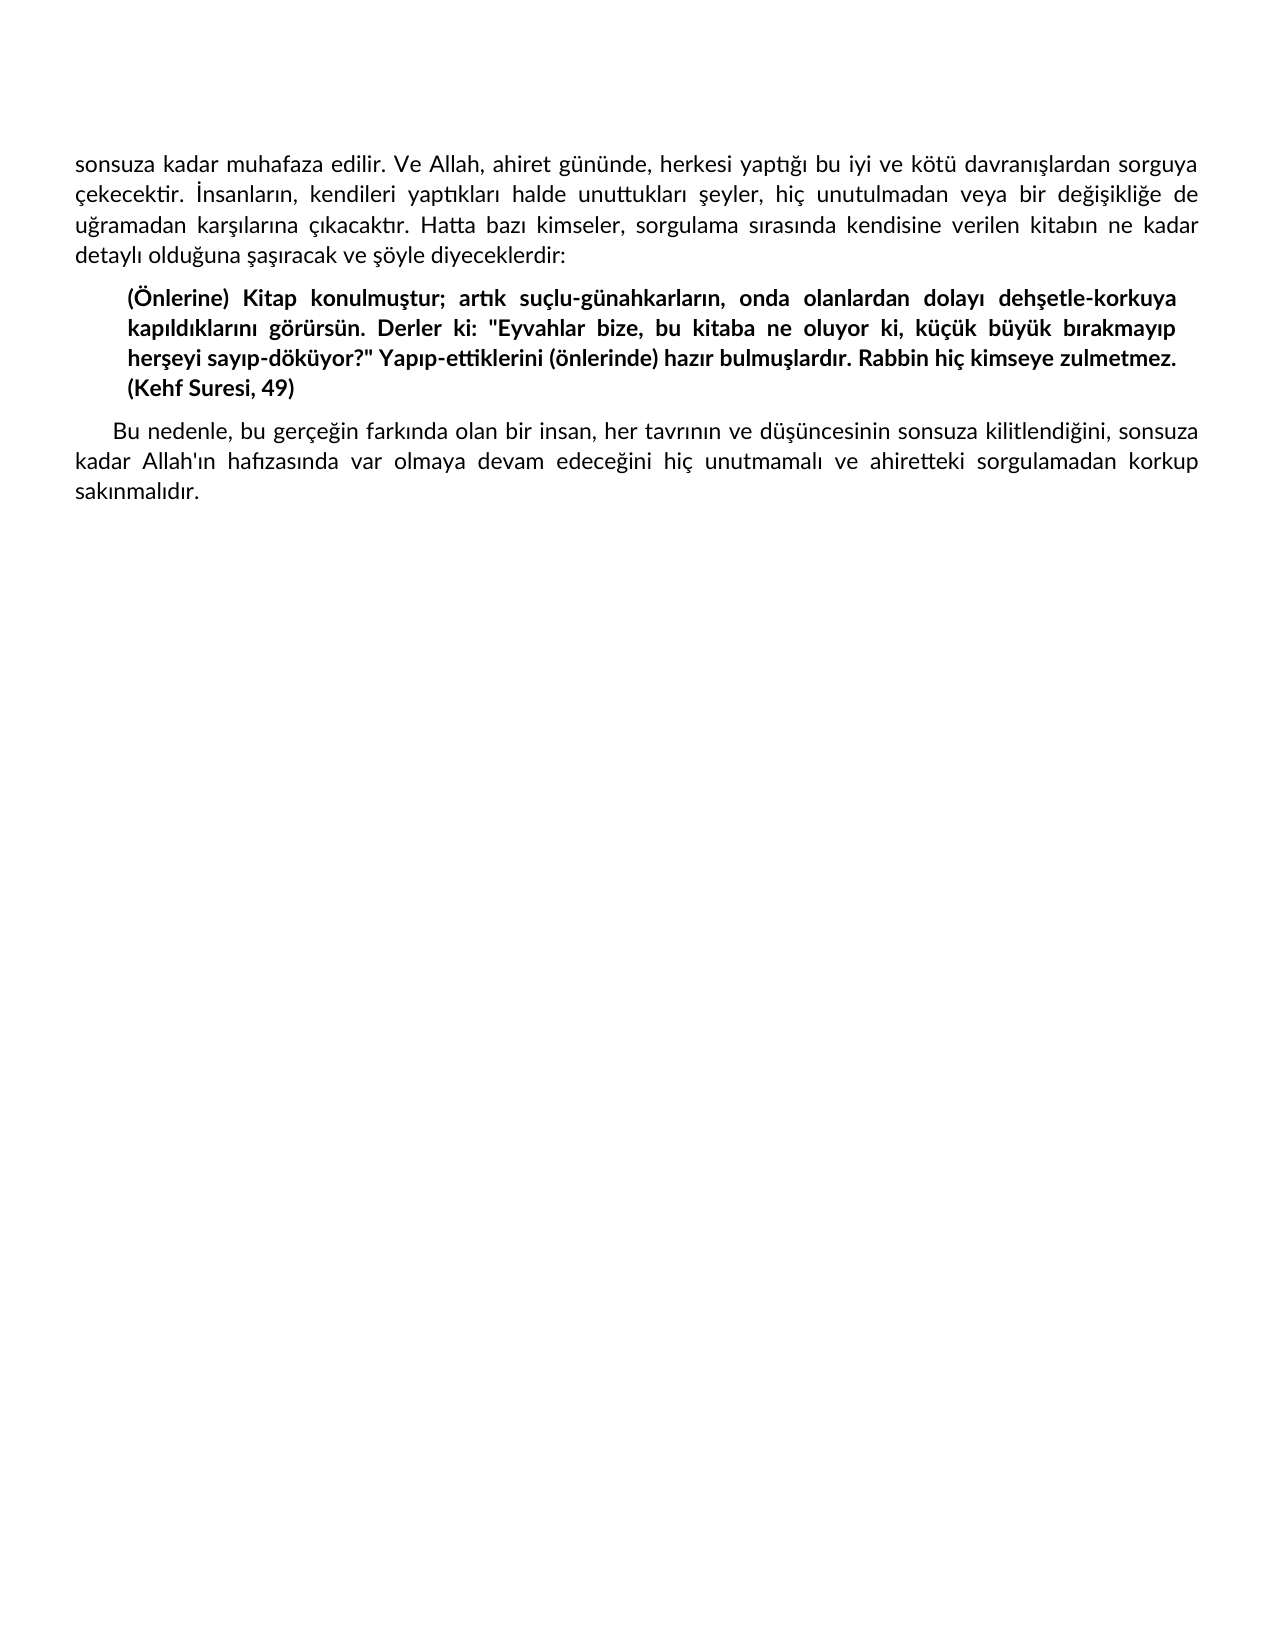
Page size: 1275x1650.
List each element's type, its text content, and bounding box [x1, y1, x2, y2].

text (Önlerine) Kitap konulmuştur; artık suçlu-günahkarların, onda olanlardan dolayı dehşetle-korkuya kapıldıklarını görürsün. Derler ki: "Eyvahlar bize, bu kitaba ne oluyor ki, küçük büyük bırakmayıp herşeyi sayıp-döküyor?" Yapıp-ettiklerini (önlerinde) hazır bulmuşlardır. Rabbin hiç kimseye zulmetmez. (Kehf Suresi, 49) [127, 283, 1177, 401]
text Bu nedenle, bu gerçeğin farkında olan bir insan, her tavrının ve düşüncesinin sonsuza kilitlendiğini, sonsuza kadar Allah'ın hafızasında var olmaya devam edeceğini hiç unutmamalı ve ahiretteki sorgulamadan korkup sakınmalıdır. [75, 417, 1200, 504]
text sonsuza kadar muhafaza edilir. Ve Allah, ahiret gününde, herkesi yaptığı bu iyi ve kötü davranışlardan sorguya çekecektir. İnsanların, kendileri yaptıkları halde unuttukları şeyler, hiç unutulmadan veya bir değişikliğe de uğramadan karşılarına çıkacaktır. Hatta bazı kimseler, sorgulama sırasında kendisine verilen kitabın ne kadar detaylı olduğuna şaşıracak ve şöyle diyeceklerdir: [75, 150, 1200, 268]
